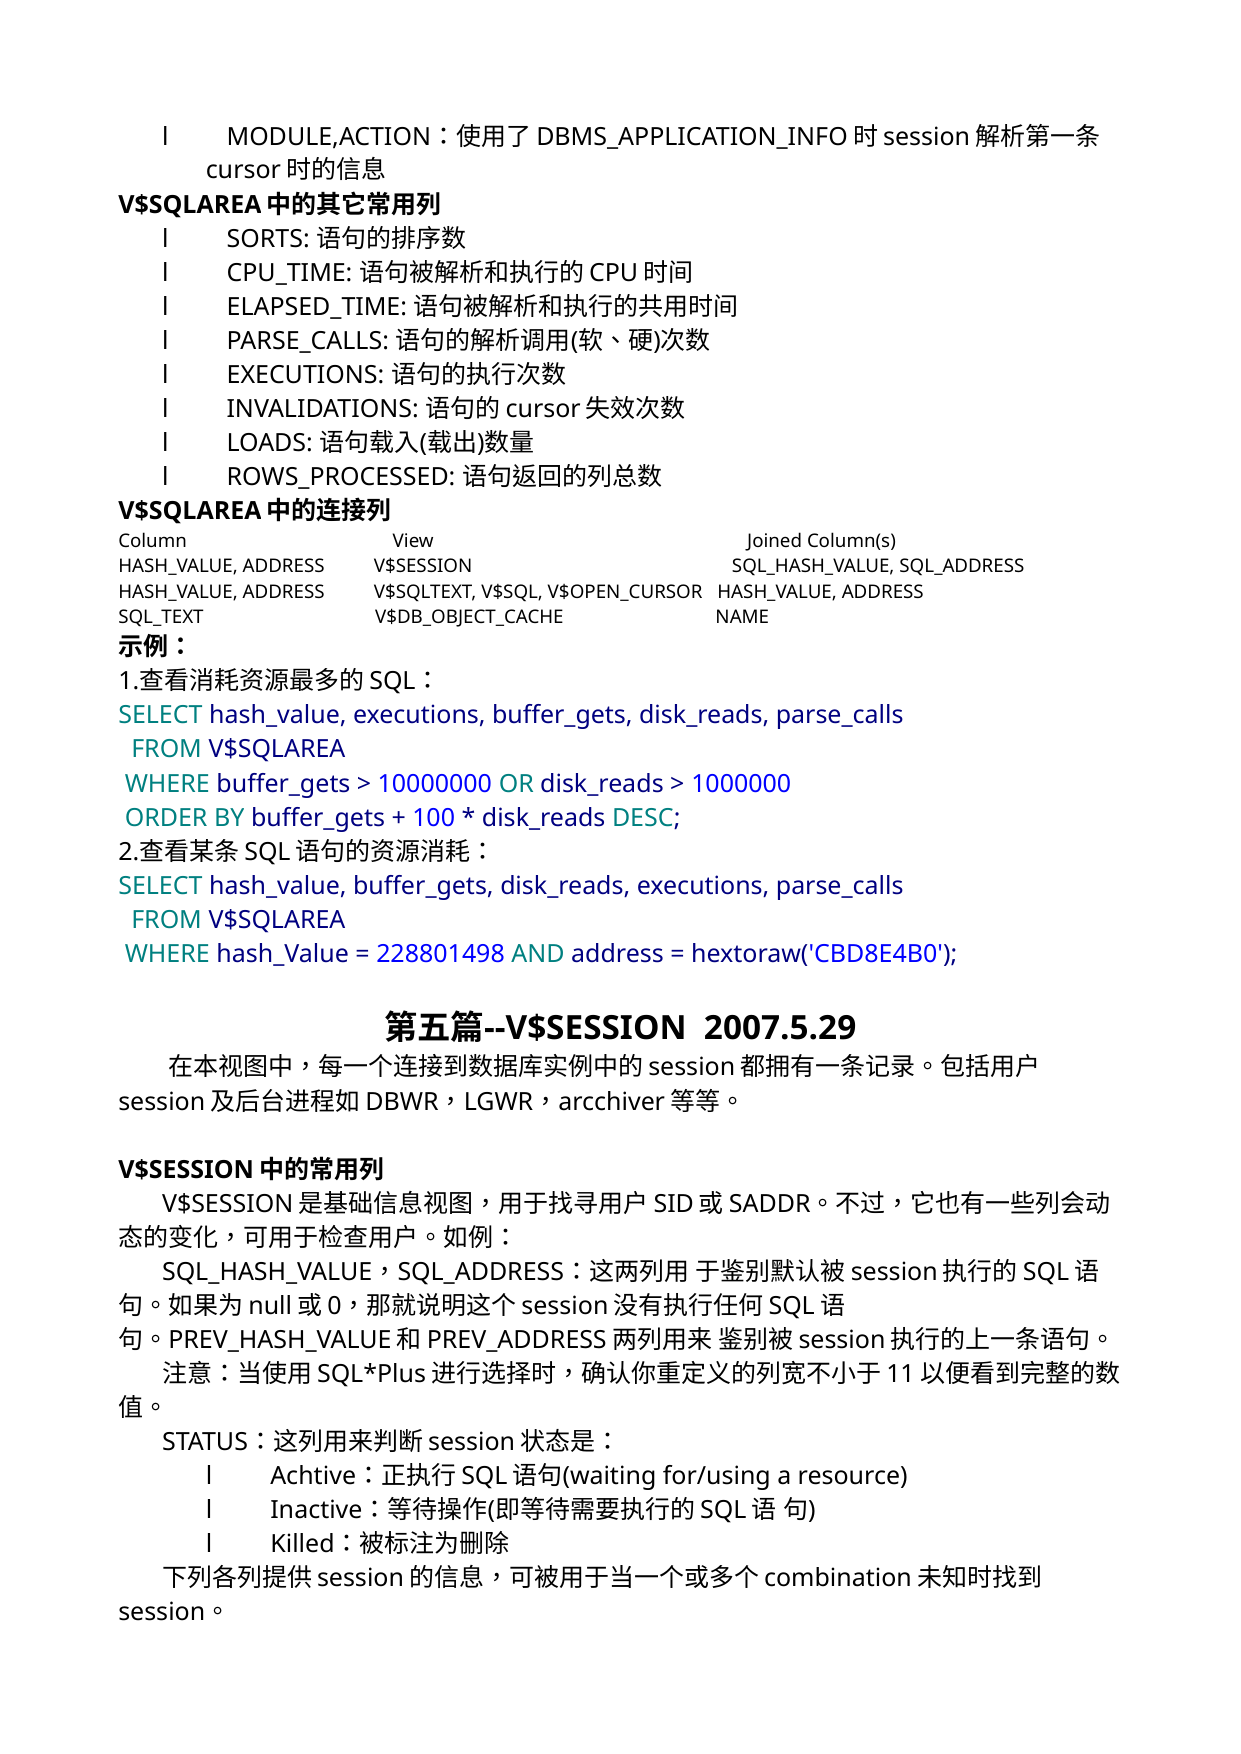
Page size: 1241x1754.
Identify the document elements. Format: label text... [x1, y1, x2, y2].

text 1.查看消耗资源最多的SQL： [118, 663, 1122, 697]
text V$SESSION是基础信息视图，用于找寻用户SID或SADDR。不过，它也有一些列会动态的变化，可用于检查用户。如例： [118, 1185, 1122, 1253]
text 在本视图中，每一个连接到数据库实例中的session都拥有一条记录。包括用户session及后台进程如DBWR，LGWR，arcchiver等等。 [118, 1049, 1122, 1117]
text FROM V$SQLAREA [118, 731, 1122, 765]
text HASH_VALUE, ADDRESS V$SQLTEXT, V$SQL, V$OPEN_CURSOR HASH_VALUE, ADDRESS [118, 578, 1122, 603]
text V$SESSION中的常用列 [118, 1151, 1122, 1185]
text l PARSE_CALLS: 语句的解析调用(软、硬)次数 [162, 322, 1122, 357]
text SELECT hash_value, buffer_gets, disk_reads, executions, parse_calls [118, 867, 1122, 901]
text l ROWS_PROCESSED: 语句返回的列总数 [162, 459, 1122, 493]
text WHERE hash_Value = 228801498 AND address = hextoraw('CBD8E4B0'); [118, 936, 1122, 969]
text l ELAPSED_TIME: 语句被解析和执行的共用时间 [162, 288, 1122, 322]
text l INVALIDATIONS: 语句的cursor失效次数 [162, 391, 1122, 425]
text SQL_TEXT V$DB_OBJECT_CACHE NAME [118, 603, 1122, 629]
text l Achtive：正执行SQL语句(waiting for/using a resource) [162, 1458, 1122, 1492]
text l MODULE,ACTION：使用了DBMS_APPLICATION_INFO时session解析第一条cursor时的信息 [162, 118, 1122, 186]
text 下列各列提供session的信息，可被用于当一个或多个combination未知时找到session。 [118, 1560, 1122, 1628]
text l Inactive：等待操作(即等待需要执行的SQL语 句) [162, 1492, 1122, 1526]
text l SORTS: 语句的排序数 [162, 220, 1122, 254]
text 2.查看某条SQL语句的资源消耗： [118, 833, 1122, 867]
text V$SQLAREA中的连接列 [118, 493, 1122, 527]
text HASH_VALUE, ADDRESS V$SESSION SQL_HASH_VALUE, SQL_ADDRESS [118, 552, 1122, 578]
text V$SQLAREA中的其它常用列 [118, 186, 1122, 220]
text STATUS：这列用来判断session状态是： [118, 1424, 1122, 1458]
text l LOADS: 语句载入(载出)数量 [162, 425, 1122, 459]
text Column View Joined Column(s) [118, 527, 1122, 552]
text 第五篇--V$SESSION 2007.5.29 [118, 1004, 1122, 1049]
text l Killed：被标注为删除 [162, 1526, 1122, 1560]
text FROM V$SQLAREA [118, 901, 1122, 936]
text SELECT hash_value, executions, buffer_gets, disk_reads, parse_calls [118, 697, 1122, 731]
text ORDER BY buffer_gets + 100 * disk_reads DESC; [118, 799, 1122, 833]
text WHERE buffer_gets > 10000000 OR disk_reads > 1000000 [118, 765, 1122, 799]
text l CPU_TIME: 语句被解析和执行的CPU时间 [162, 254, 1122, 288]
text 示例： [118, 629, 1122, 663]
text l EXECUTIONS: 语句的执行次数 [162, 357, 1122, 391]
text 注意：当使用SQL*Plus进行选择时，确认你重定义的列宽不小于11以便看到完整的数值。 [118, 1356, 1122, 1424]
text SQL_HASH_VALUE，SQL_ADDRESS：这两列用 于鉴别默认被session执行的SQL语句。如果为null或0，那就说明这个session没有执行任何SQL语 句。PREV_HASH_VALUE和PREV_ADDRESS两列用来 鉴别被session执行的上一条语句。 [118, 1253, 1122, 1356]
